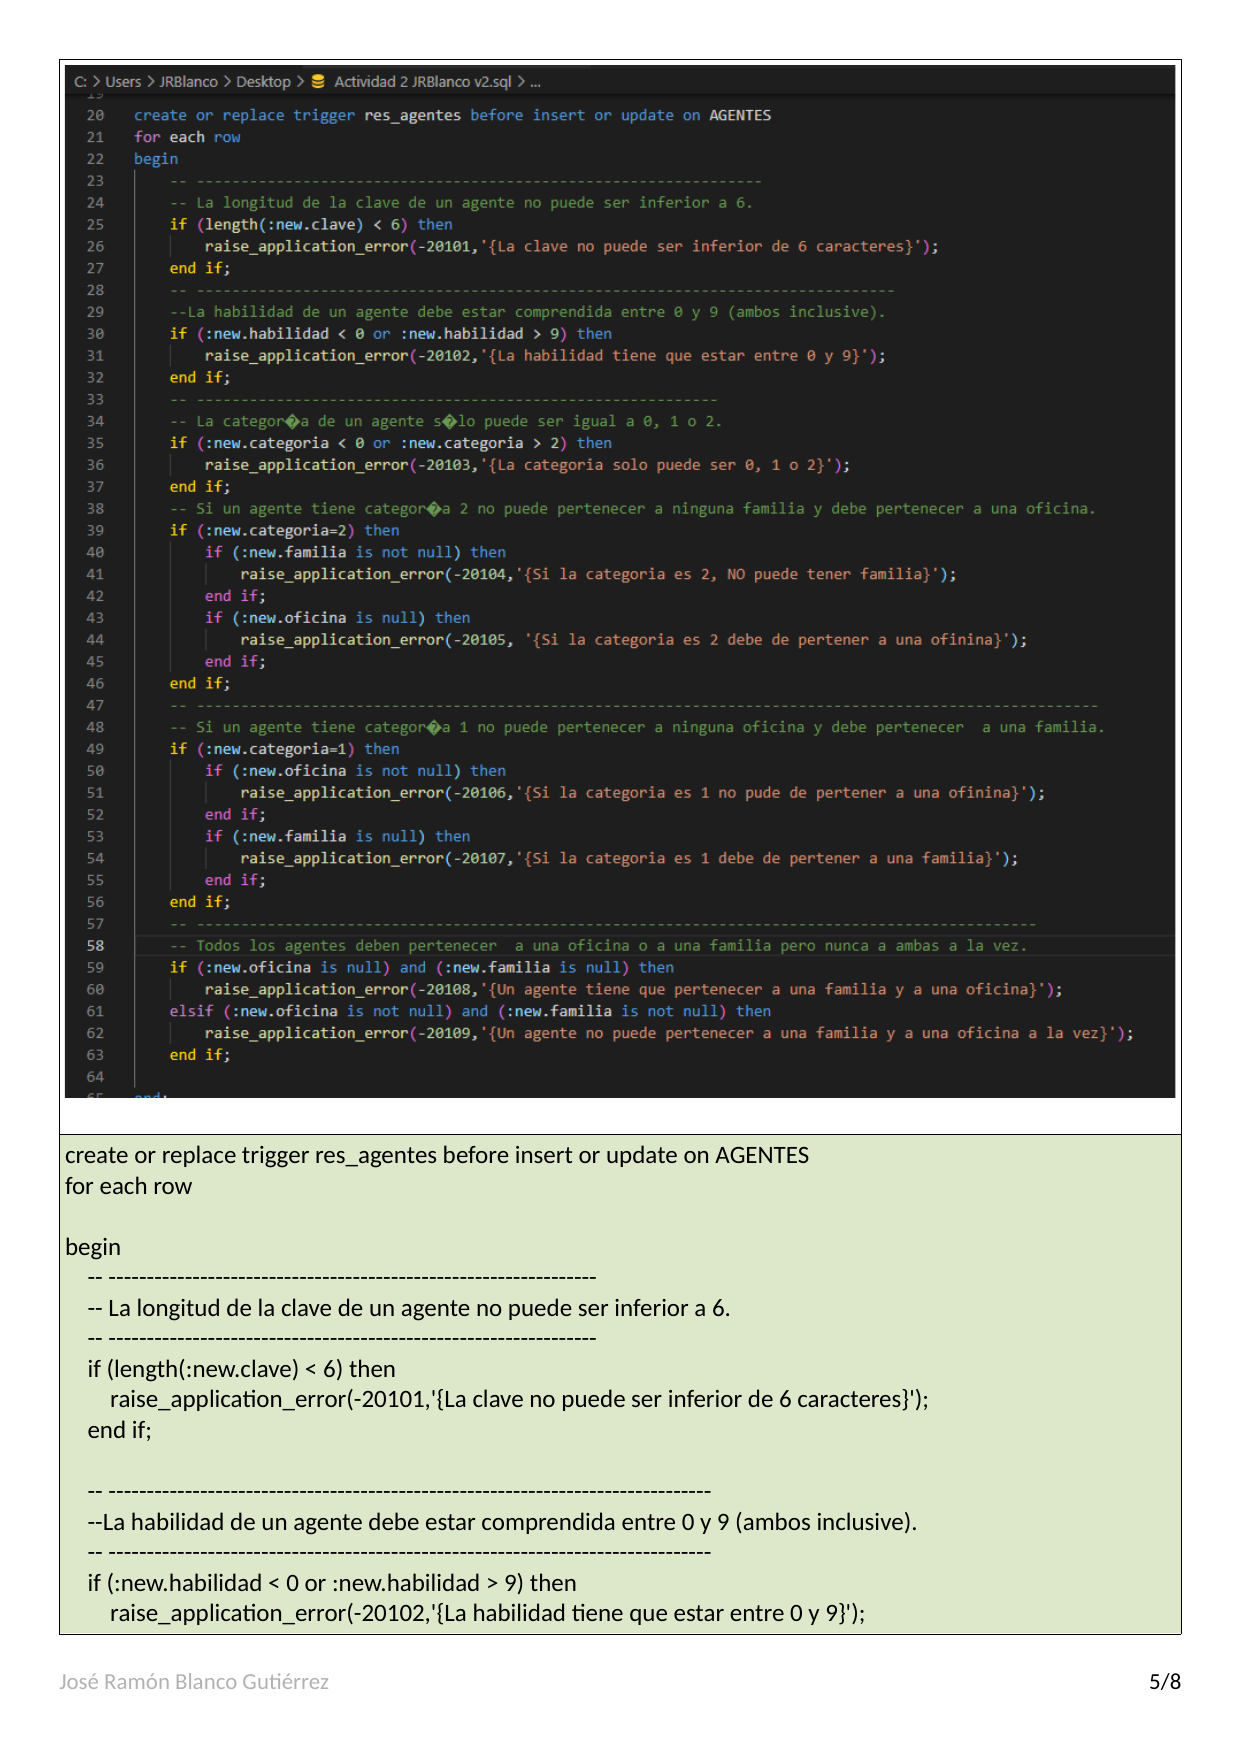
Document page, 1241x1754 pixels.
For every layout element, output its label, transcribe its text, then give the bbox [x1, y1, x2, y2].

table_cell [60, 60, 1181, 1134]
picture [64, 65, 1176, 1098]
table_cell create or replace trigger res_agentes before insert or update on AGENTES for each row begin -- ---------------------------------------------------------------- -- La longitud de la clave de un agente no puede ser inferior a 6. -- ---------------------------------------------------------------- if (length(:new.clave) < 6) then raise_application_error(-20101,'{La clave no puede ser inferior de 6 caracteres}'); end if; -- ------------------------------------------------------------------------------- --La habilidad de un agente debe estar comprendida entre 0 y 9 (ambos inclusive). -- ------------------------------------------------------------------------------- if (:new.habilidad < 0 or :new.habilidad > 9) then raise_application_error(-20102,'{La habilidad tiene que estar entre 0 y 9}'); [60, 1135, 1181, 1633]
